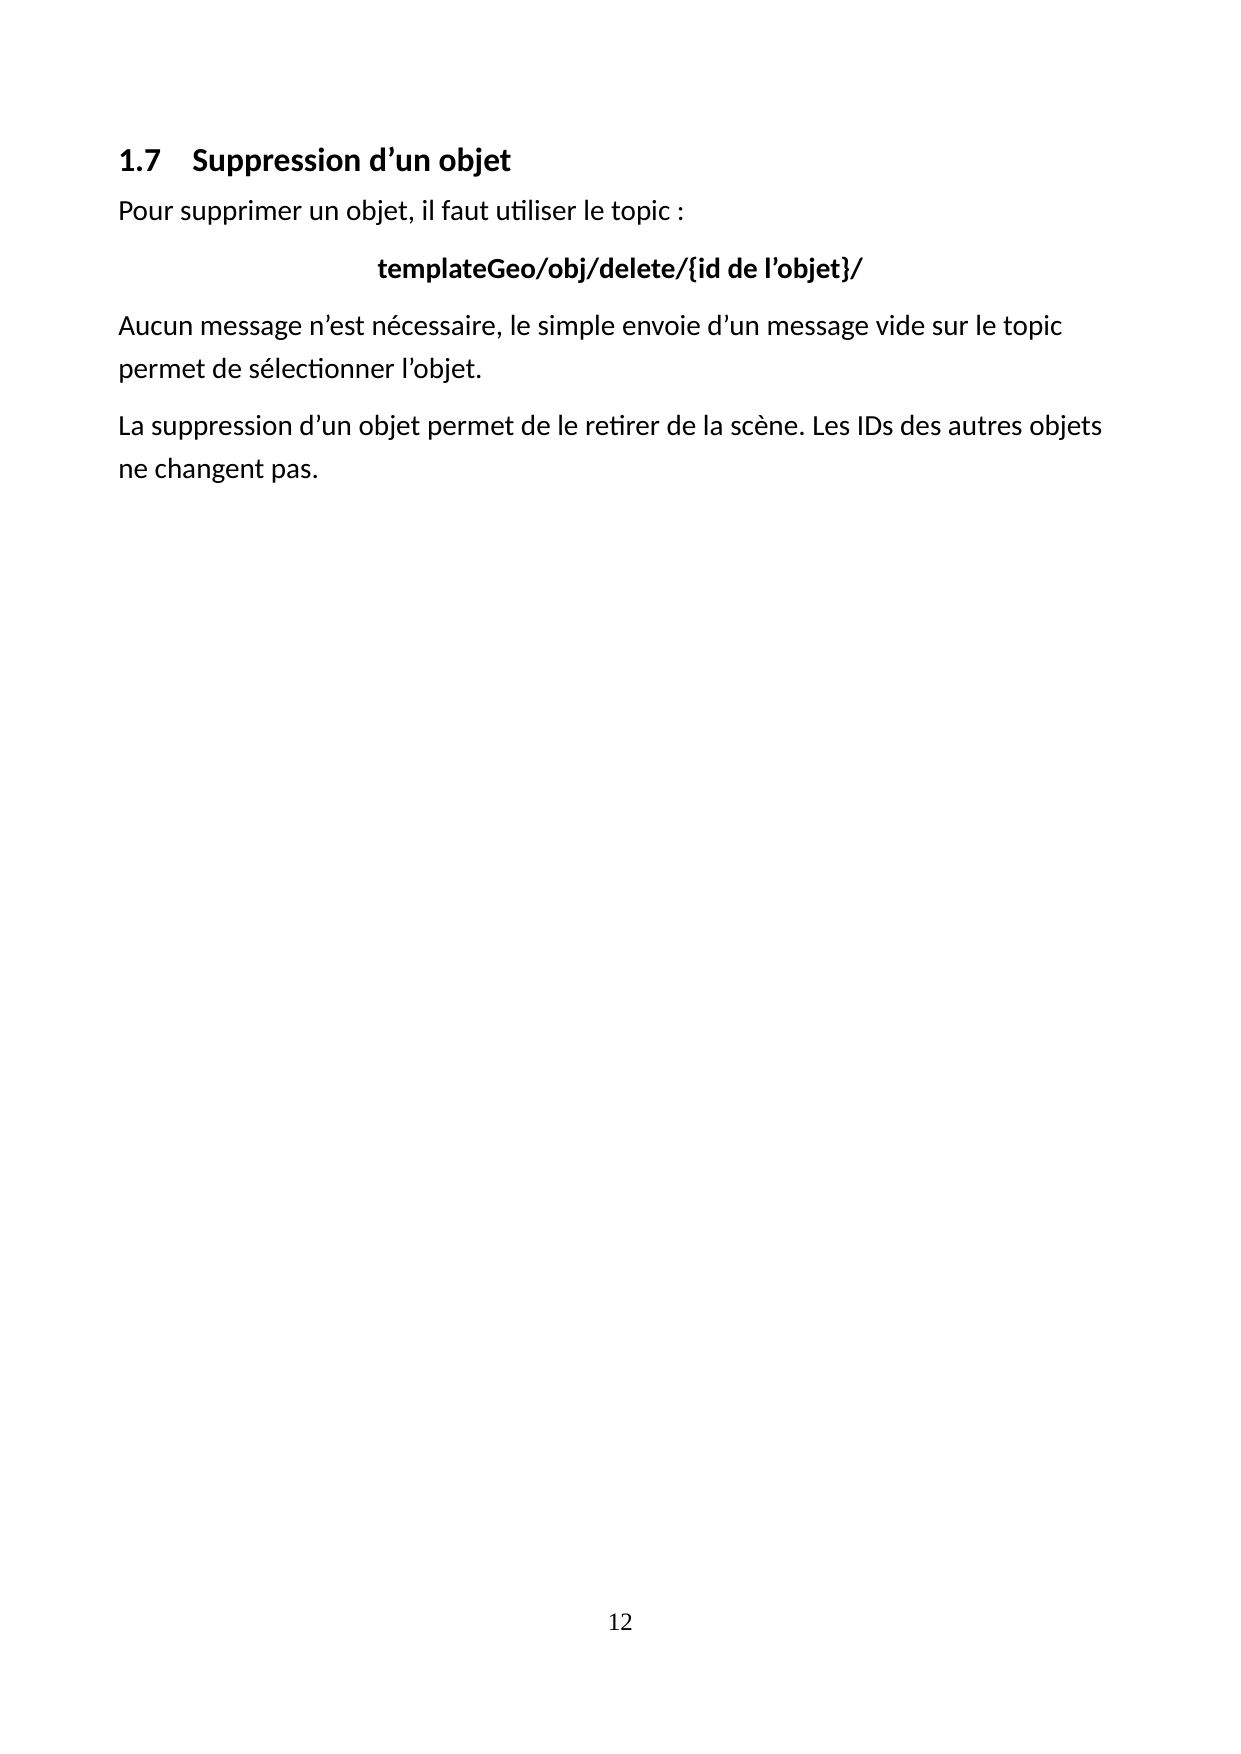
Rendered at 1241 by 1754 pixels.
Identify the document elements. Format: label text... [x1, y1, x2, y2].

text Aucun message n’est nécessaire, le simple envoie d’un message vide sur le topic permet de sélectionner l’objet. [118, 307, 1122, 385]
text La suppression d’un objet permet de le retirer de la scène. Les IDs des autres objets ne changent pas. [118, 407, 1122, 485]
text templateGeo/obj/delete/{id de l’objet}/ [118, 250, 1122, 285]
text Pour supprimer un objet, il faut utiliser le topic : [118, 192, 1122, 228]
subtitle Suppression d’un objet [118, 139, 1122, 180]
